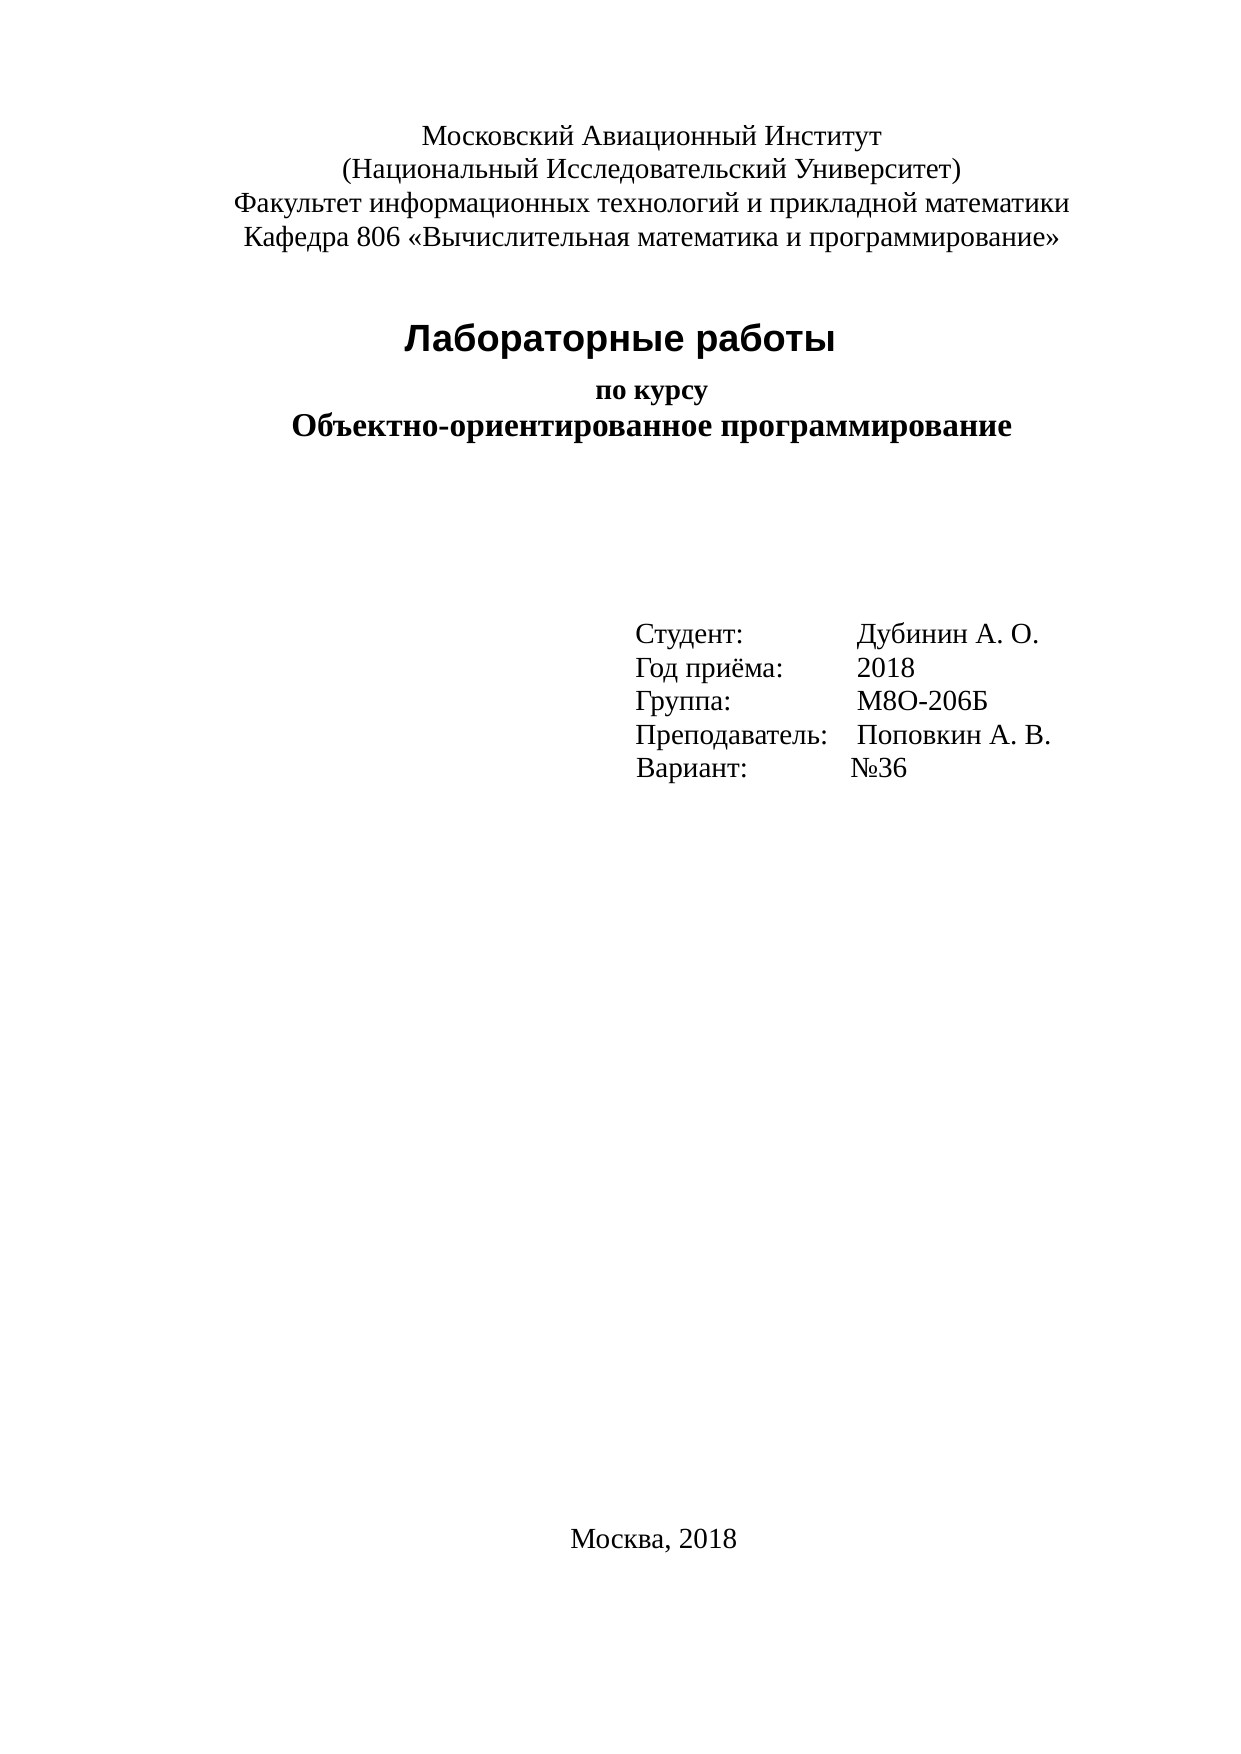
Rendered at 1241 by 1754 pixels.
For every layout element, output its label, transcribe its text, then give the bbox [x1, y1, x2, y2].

text Кафедра 806 «Вычислительная математика и программирование» [118, 219, 1122, 252]
text Объектно-ориентированное программирование [118, 405, 1122, 444]
subtitle Лабораторные работы [118, 316, 1122, 359]
text (Национальный Исследовательский Университет) [118, 152, 1122, 185]
text по курсу [118, 372, 1122, 405]
text Московский Авиационный Институт [118, 118, 1122, 152]
text Вариант: №36 [118, 750, 1122, 784]
text Москва, 2018 [118, 1521, 1122, 1555]
text Группа: М8О-206Б [118, 683, 1122, 717]
text Студент: Дубинин А. О. [118, 616, 1122, 650]
text Преподаватель: Поповкин А. В. [118, 717, 1122, 750]
text Год приёма: 2018 [118, 650, 1122, 683]
text Факультет информационных технологий и прикладной математики [118, 185, 1122, 219]
